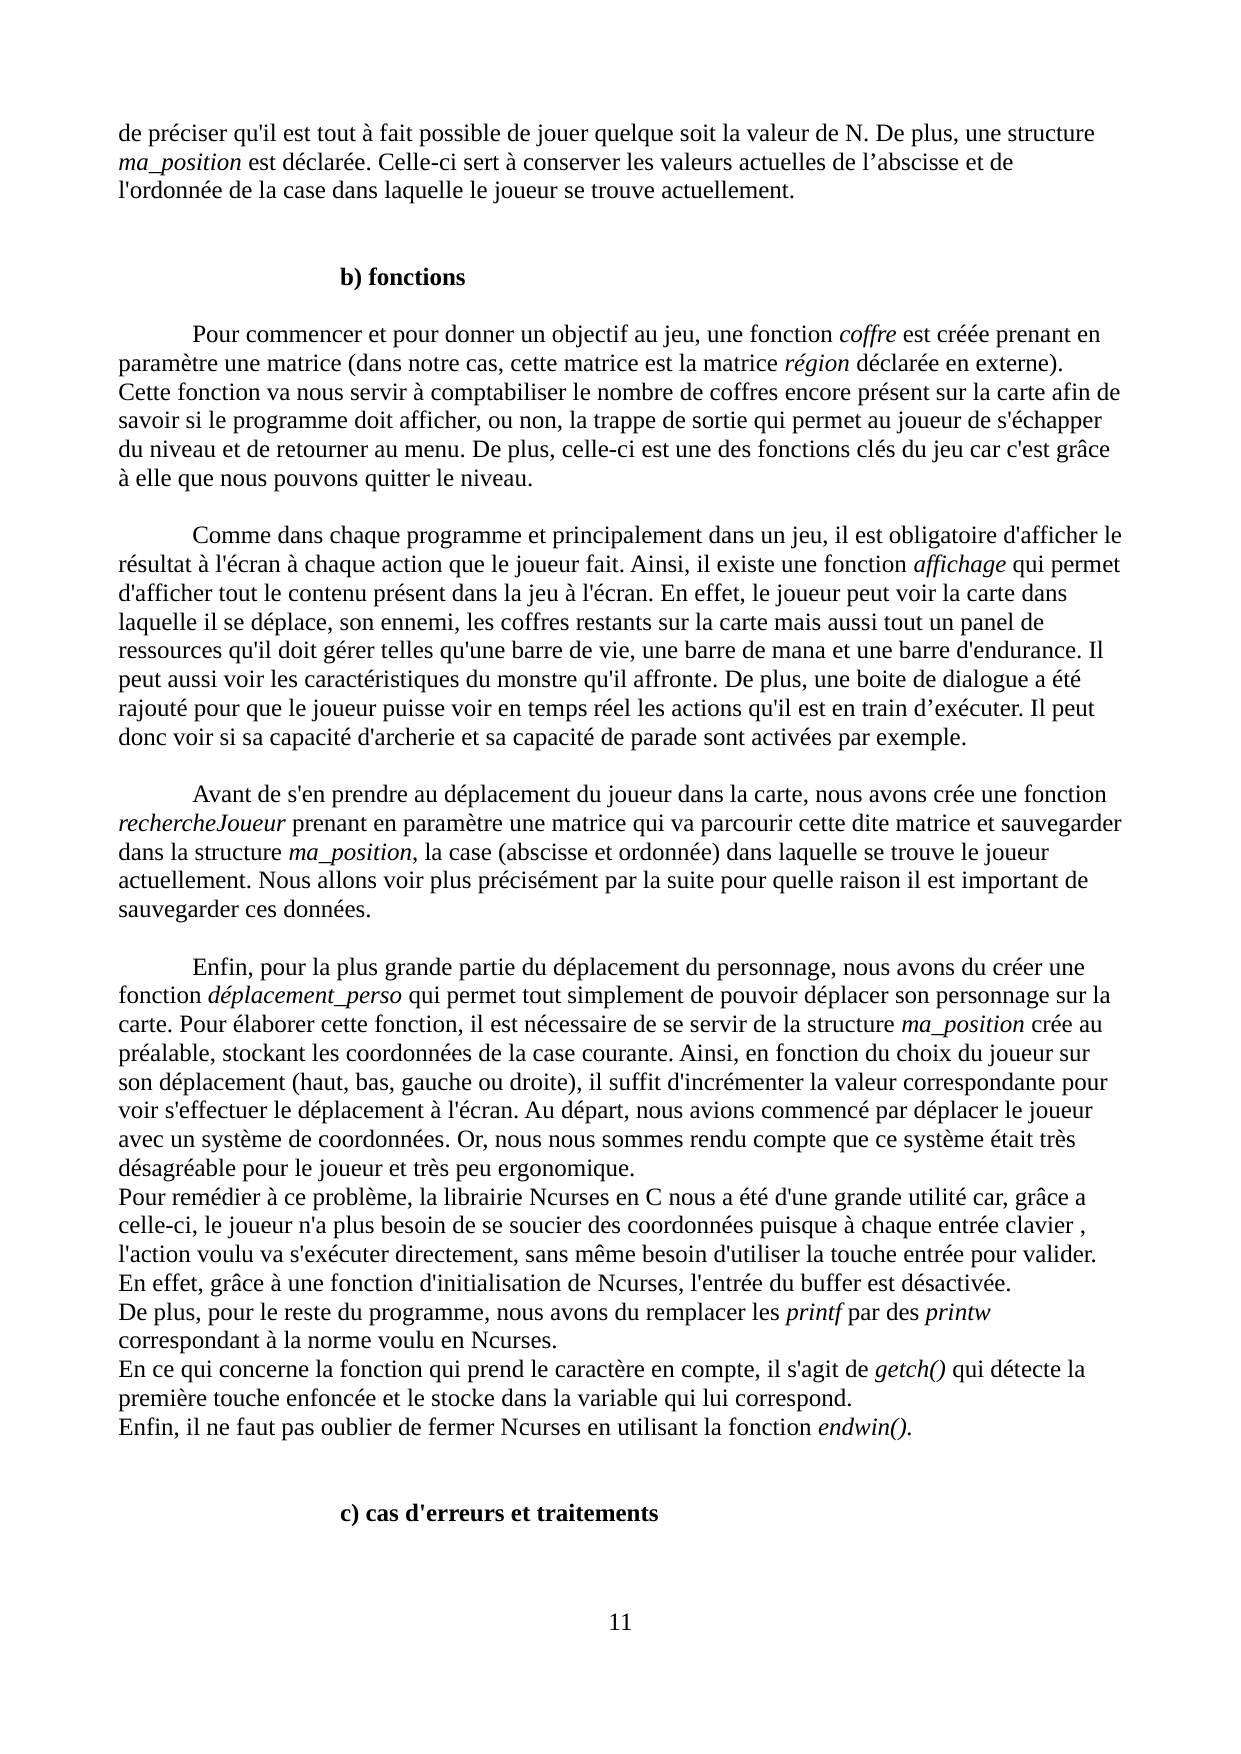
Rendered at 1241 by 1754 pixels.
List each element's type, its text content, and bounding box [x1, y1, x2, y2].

text de préciser qu'il est tout à fait possible de jouer quelque soit la valeur de N. De plus, une structure ma_position est déclarée. Celle-ci sert à conserver les valeurs actuelles de l’abscisse et de l'ordonnée de la case dans laquelle le joueur se trouve actuellement. [118, 118, 1122, 204]
text De plus, pour le reste du programme, nous avons du remplacer les printf par des printw correspondant à la norme voulu en Ncurses. En ce qui concerne la fonction qui prend le caractère en compte, il s'agit de getch() qui détecte la première touche enfoncée et le stocke dans la variable qui lui correspond. [118, 1297, 1122, 1412]
text Avant de s'en prendre au déplacement du joueur dans la carte, nous avons crée une fonction rechercheJoueur prenant en paramètre une matrice qui va parcourir cette dite matrice et sauvegarder dans la structure ma_position, la case (abscisse et ordonnée) dans laquelle se trouve le joueur actuellement. Nous allons voir plus précisément par la suite pour quelle raison il est important de sauvegarder ces données. [118, 779, 1122, 923]
text Pour commencer et pour donner un objectif au jeu, une fonction coffre est créée prenant en paramètre une matrice (dans notre cas, cette matrice est la matrice région déclarée en externe). Cette fonction va nous servir à comptabiliser le nombre de coffres encore présent sur la carte afin de savoir si le programme doit afficher, ou non, la trappe de sortie qui permet au joueur de s'échapper du niveau et de retourner au menu. De plus, celle-ci est une des fonctions clés du jeu car c'est grâce à elle que nous pouvons quitter le niveau. [118, 319, 1122, 492]
text Comme dans chaque programme et principalement dans un jeu, il est obligatoire d'afficher le résultat à l'écran à chaque action que le joueur fait. Ainsi, il existe une fonction affichage qui permet d'afficher tout le contenu présent dans la jeu à l'écran. En effet, le joueur peut voir la carte dans laquelle il se déplace, son ennemi, les coffres restants sur la carte mais aussi tout un panel de ressources qu'il doit gérer telles qu'une barre de vie, une barre de mana et une barre d'endurance. Il peut aussi voir les caractéristiques du monstre qu'il affronte. De plus, une boite de dialogue a été rajouté pour que le joueur puisse voir en temps réel les actions qu'il est en train d’exécuter. Il peut donc voir si sa capacité d'archerie et sa capacité de parade sont activées par exemple. [118, 521, 1122, 751]
text b) fonctions [118, 262, 1122, 291]
text Enfin, il ne faut pas oublier de fermer Ncurses en utilisant la fonction endwin(). [118, 1412, 1122, 1441]
text c) cas d'erreurs et traitements [118, 1498, 1122, 1527]
text Enfin, pour la plus grande partie du déplacement du personnage, nous avons du créer une fonction déplacement_perso qui permet tout simplement de pouvoir déplacer son personnage sur la carte. Pour élaborer cette fonction, il est nécessaire de se servir de la structure ma_position crée au préalable, stockant les coordonnées de la case courante. Ainsi, en fonction du choix du joueur sur son déplacement (haut, bas, gauche ou droite), il suffit d'incrémenter la valeur correspondante pour voir s'effectuer le déplacement à l'écran. Au départ, nous avions commencé par déplacer le joueur avec un système de coordonnées. Or, nous nous sommes rendu compte que ce système était très désagréable pour le joueur et très peu ergonomique. Pour remédier à ce problème, la librairie Ncurses en C nous a été d'une grande utilité car, grâce a celle-ci, le joueur n'a plus besoin de se soucier des coordonnées puisque à chaque entrée clavier , l'action voulu va s'exécuter directement, sans même besoin d'utiliser la touche entrée pour valider. En effet, grâce à une fonction d'initialisation de Ncurses, l'entrée du buffer est désactivée. [118, 952, 1122, 1297]
